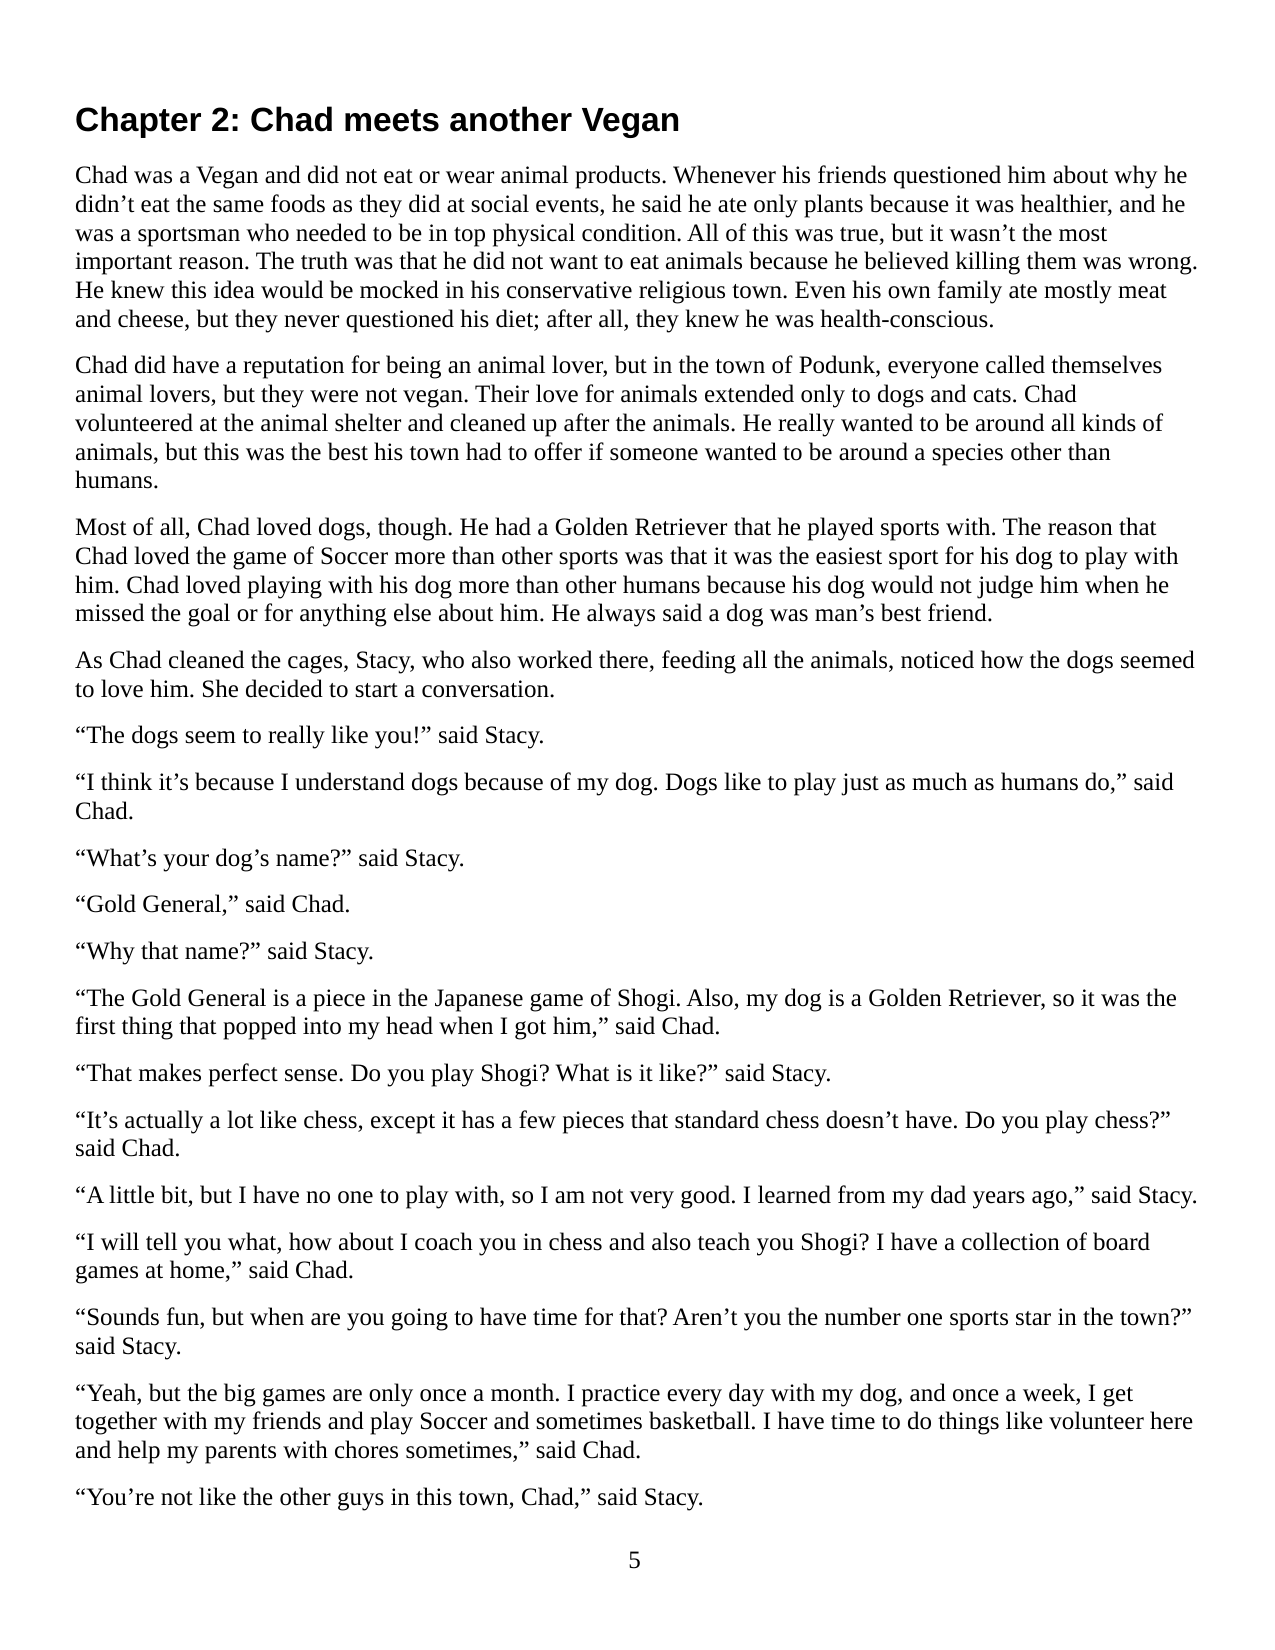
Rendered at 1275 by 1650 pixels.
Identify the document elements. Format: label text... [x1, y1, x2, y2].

text Most of all, Chad loved dogs, though. He had a Golden Retriever that he played sports with. The reason that Chad loved the game of Soccer more than other sports was that it was the easiest sport for his dog to play with him. Chad loved playing with his dog more than other humans because his dog would not judge him when he missed the goal or for anything else about him. He always said a dog was man’s best friend. [75, 512, 1200, 627]
text “The Gold General is a piece in the Japanese game of Shogi. Also, my dog is a Golden Retriever, so it was the first thing that popped into my head when I got him,” said Chad. [75, 983, 1200, 1040]
text “What’s your dog’s name?” said Stacy. [75, 843, 1200, 871]
text “That makes perfect sense. Do you play Shogi? What is it like?” said Stacy. [75, 1058, 1200, 1087]
text “It’s actually a lot like chess, except it has a few pieces that standard chess doesn’t have. Do you play chess?” said Chad. [75, 1105, 1200, 1162]
text Chad did have a reputation for being an animal lover, but in the town of Podunk, everyone called themselves animal lovers, but they were not vegan. Their love for animals extended only to dogs and cats. Chad volunteered at the animal shelter and cleaned up after the animals. He really wanted to be around all kinds of animals, but this was the best his town had to offer if someone wanted to be around a species other than humans. [75, 351, 1200, 494]
text As Chad cleaned the cages, Stacy, who also worked there, feeding all the animals, noticed how the dogs seemed to love him. She decided to start a conversation. [75, 645, 1200, 703]
subtitle Chapter 2: Chad meets another Vegan [75, 100, 1200, 139]
text “Why that name?” said Stacy. [75, 936, 1200, 965]
text “Gold General,” said Chad. [75, 889, 1200, 918]
text “A little bit, but I have no one to play with, so I am not very good. I learned from my dad years ago,” said Stacy. [75, 1180, 1200, 1209]
text “I will tell you what, how about I coach you in chess and also teach you Shogi? I have a collection of board games at home,” said Chad. [75, 1227, 1200, 1284]
text “You’re not like the other guys in this town, Chad,” said Stacy. [75, 1482, 1200, 1511]
text Chad was a Vegan and did not eat or wear animal products. Whenever his friends questioned him about why he didn’t eat the same foods as they did at social events, he said he ate only plants because it was healthier, and he was a sportsman who needed to be in top physical condition. All of this was true, but it wasn’t the most important reason. The truth was that he did not want to eat animals because he believed killing them was wrong. He knew this idea would be mocked in his conservative religious town. Even his own family ate mostly meat and cheese, but they never questioned his diet; after all, they knew he was health-conscious. [75, 160, 1200, 333]
text “Sounds fun, but when are you going to have time for that? Aren’t you the number one sports star in the town?” said Stacy. [75, 1302, 1200, 1360]
text “Yeah, but the big games are only once a month. I practice every day with my dog, and once a week, I get together with my friends and play Soccer and sometimes basketball. I have time to do things like volunteer here and help my parents with chores sometimes,” said Chad. [75, 1378, 1200, 1464]
text “I think it’s because I understand dogs because of my dog. Dogs like to play just as much as humans do,” said Chad. [75, 767, 1200, 825]
text “The dogs seem to really like you!” said Stacy. [75, 721, 1200, 749]
